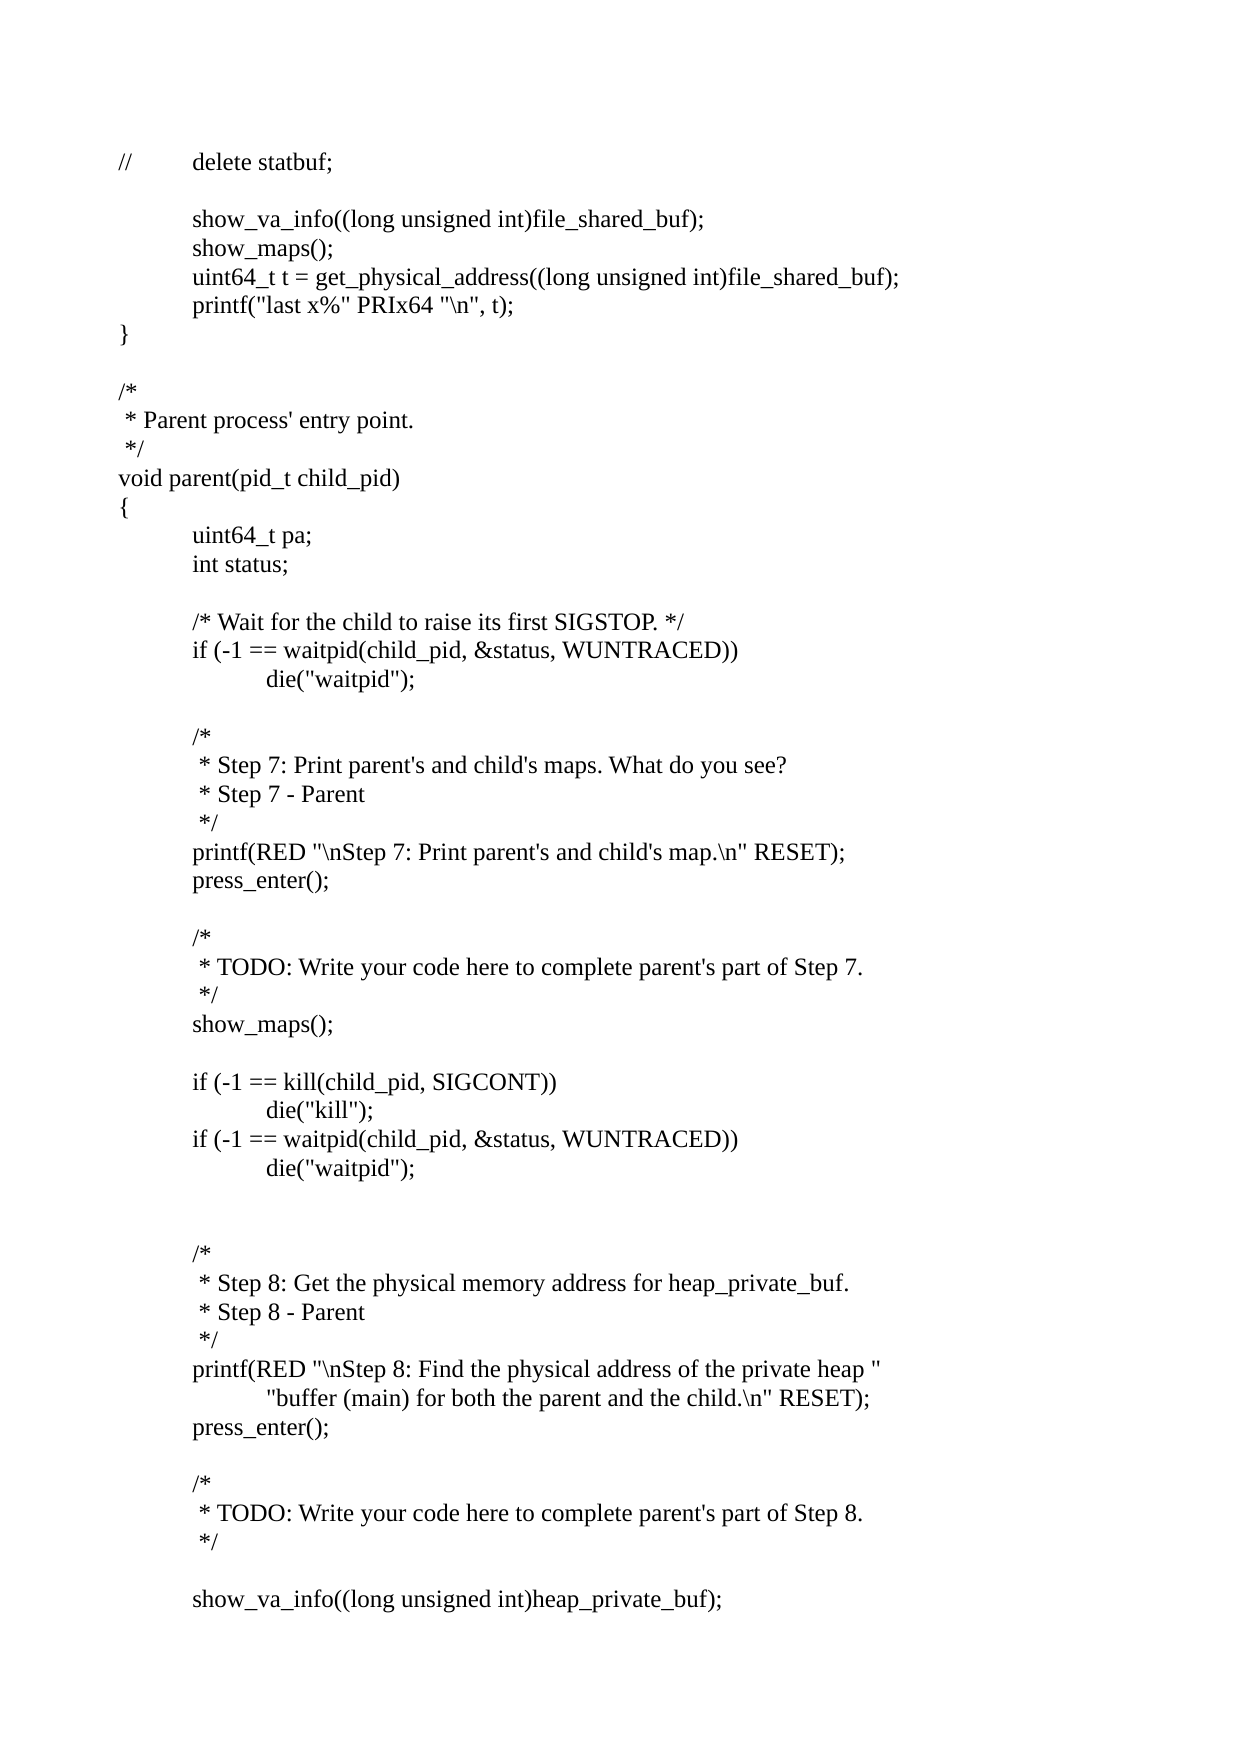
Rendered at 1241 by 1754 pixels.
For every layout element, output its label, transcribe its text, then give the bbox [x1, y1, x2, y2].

text /* [118, 1469, 1122, 1498]
text press_enter(); [118, 866, 1122, 894]
text /* Wait for the child to raise its first SIGSTOP. */ [118, 607, 1122, 636]
text uint64_t t = get_physical_address((long unsigned int)file_shared_buf); [118, 262, 1122, 291]
text "buffer (main) for both the parent and the child.\n" RESET); [118, 1383, 1122, 1412]
text * TODO: Write your code here to complete parent's part of Step 8. [118, 1498, 1122, 1527]
text */ [118, 1527, 1122, 1556]
text * Step 8 - Parent [118, 1297, 1122, 1326]
text press_enter(); [118, 1412, 1122, 1441]
text int status; [118, 549, 1122, 578]
text /* [118, 377, 1122, 406]
text if (-1 == kill(child_pid, SIGCONT)) [118, 1067, 1122, 1096]
text uint64_t pa; [118, 521, 1122, 549]
text /* [118, 722, 1122, 751]
text * Step 7: Print parent's and child's maps. What do you see? [118, 751, 1122, 779]
text if (-1 == waitpid(child_pid, &status, WUNTRACED)) [118, 1124, 1122, 1153]
text * TODO: Write your code here to complete parent's part of Step 7. [118, 952, 1122, 981]
text */ [118, 1326, 1122, 1354]
text show_va_info((long unsigned int)heap_private_buf); [118, 1584, 1122, 1613]
text * Step 7 - Parent [118, 779, 1122, 808]
text die("waitpid"); [118, 664, 1122, 693]
text die("kill"); [118, 1096, 1122, 1124]
text die("waitpid"); [118, 1153, 1122, 1182]
text void parent(pid_t child_pid) [118, 463, 1122, 492]
text show_maps(); [118, 1009, 1122, 1038]
text // delete statbuf; [118, 147, 1122, 176]
text { [118, 492, 1122, 521]
text show_va_info((long unsigned int)file_shared_buf); [118, 204, 1122, 233]
text printf(RED "\nStep 7: Print parent's and child's map.\n" RESET); [118, 837, 1122, 866]
text * Parent process' entry point. [118, 406, 1122, 434]
text printf("last x%" PRIx64 "\n", t); [118, 291, 1122, 319]
text */ [118, 808, 1122, 837]
text * Step 8: Get the physical memory address for heap_private_buf. [118, 1268, 1122, 1297]
text } [118, 319, 1122, 348]
text if (-1 == waitpid(child_pid, &status, WUNTRACED)) [118, 636, 1122, 664]
text printf(RED "\nStep 8: Find the physical address of the private heap " [118, 1354, 1122, 1383]
text show_maps(); [118, 233, 1122, 262]
text */ [118, 434, 1122, 463]
text /* [118, 1239, 1122, 1268]
text */ [118, 981, 1122, 1009]
text /* [118, 923, 1122, 952]
